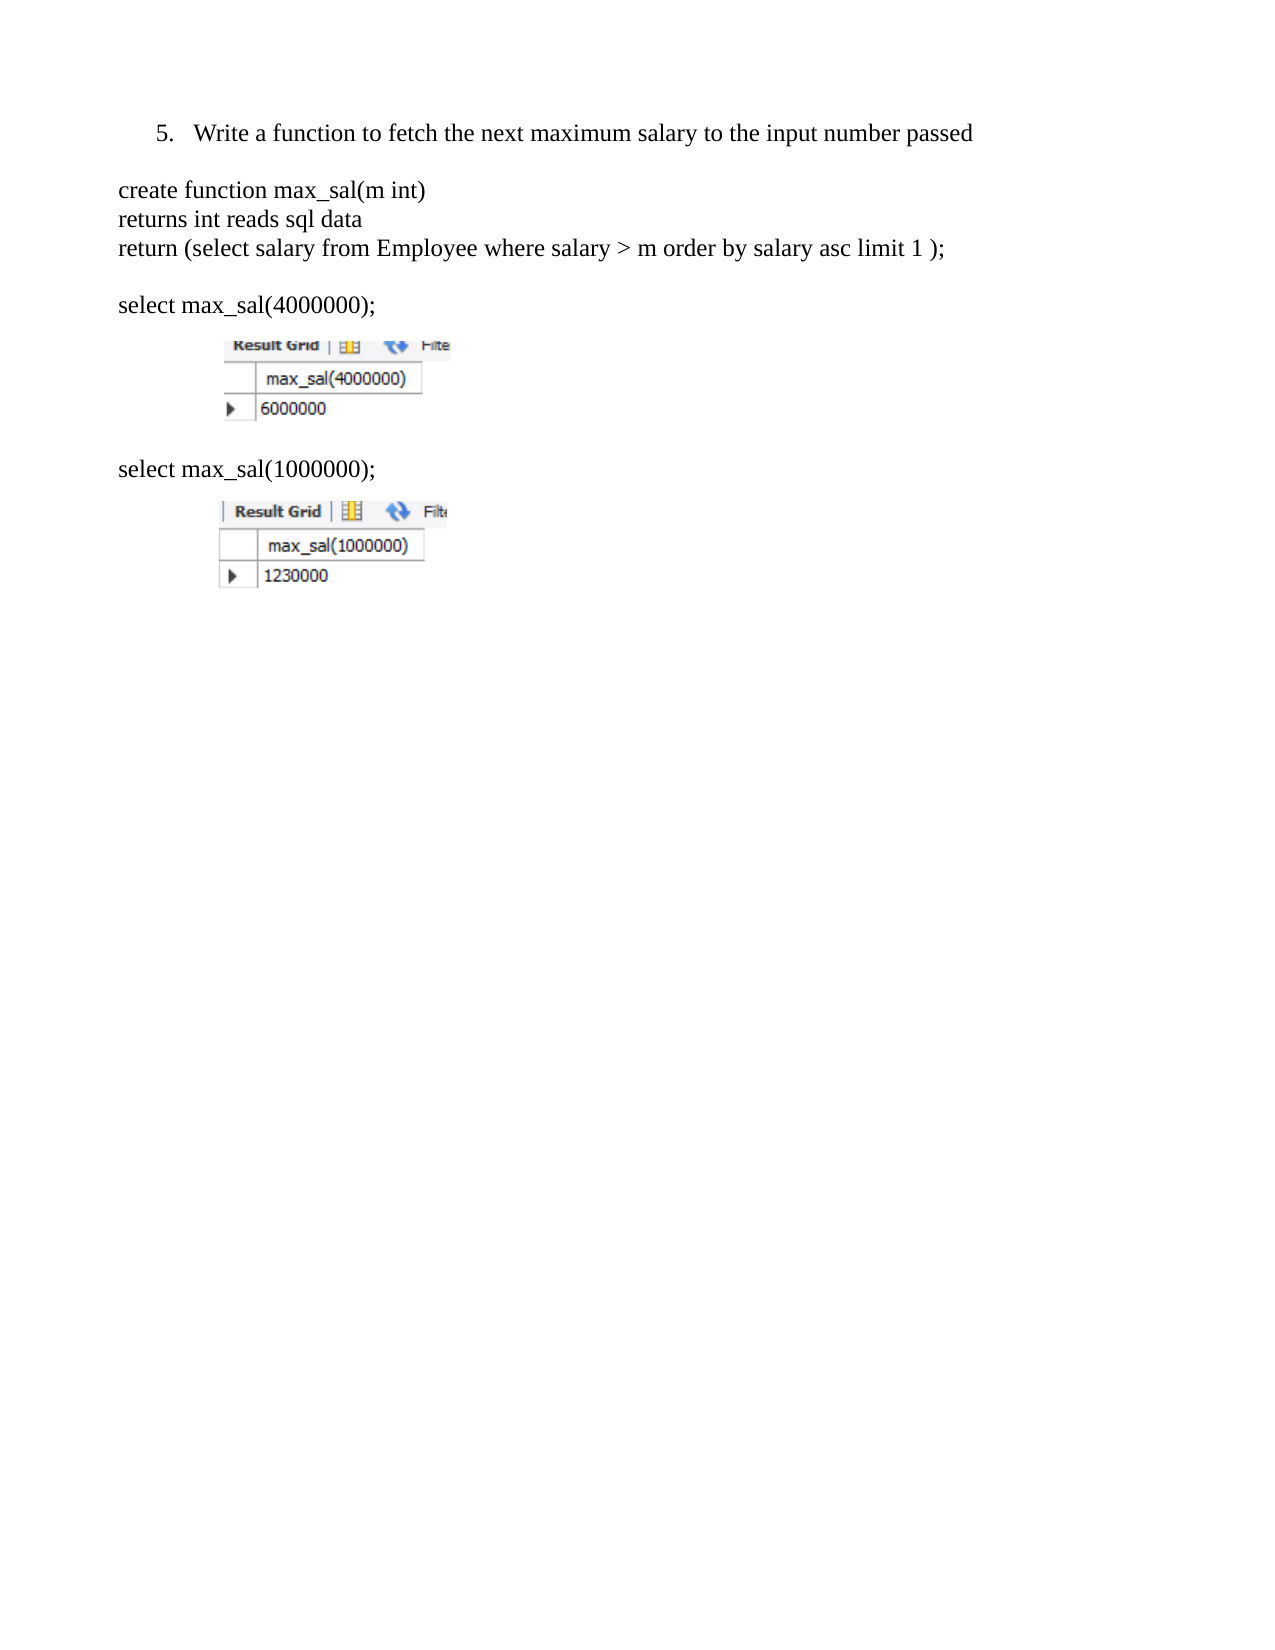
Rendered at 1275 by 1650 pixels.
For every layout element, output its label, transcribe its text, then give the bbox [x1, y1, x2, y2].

list Write a function to fetch the next maximum salary to the input number passed [156, 118, 1157, 147]
picture [218, 501, 447, 612]
text select max_sal(4000000); [118, 291, 1157, 319]
text select max_sal(1000000); [118, 454, 1157, 483]
picture [224, 341, 451, 426]
text create function max_sal(m int) returns int reads sql data return (select salary from Employee where salary > m order by salary asc limit 1 ); [118, 176, 1157, 262]
